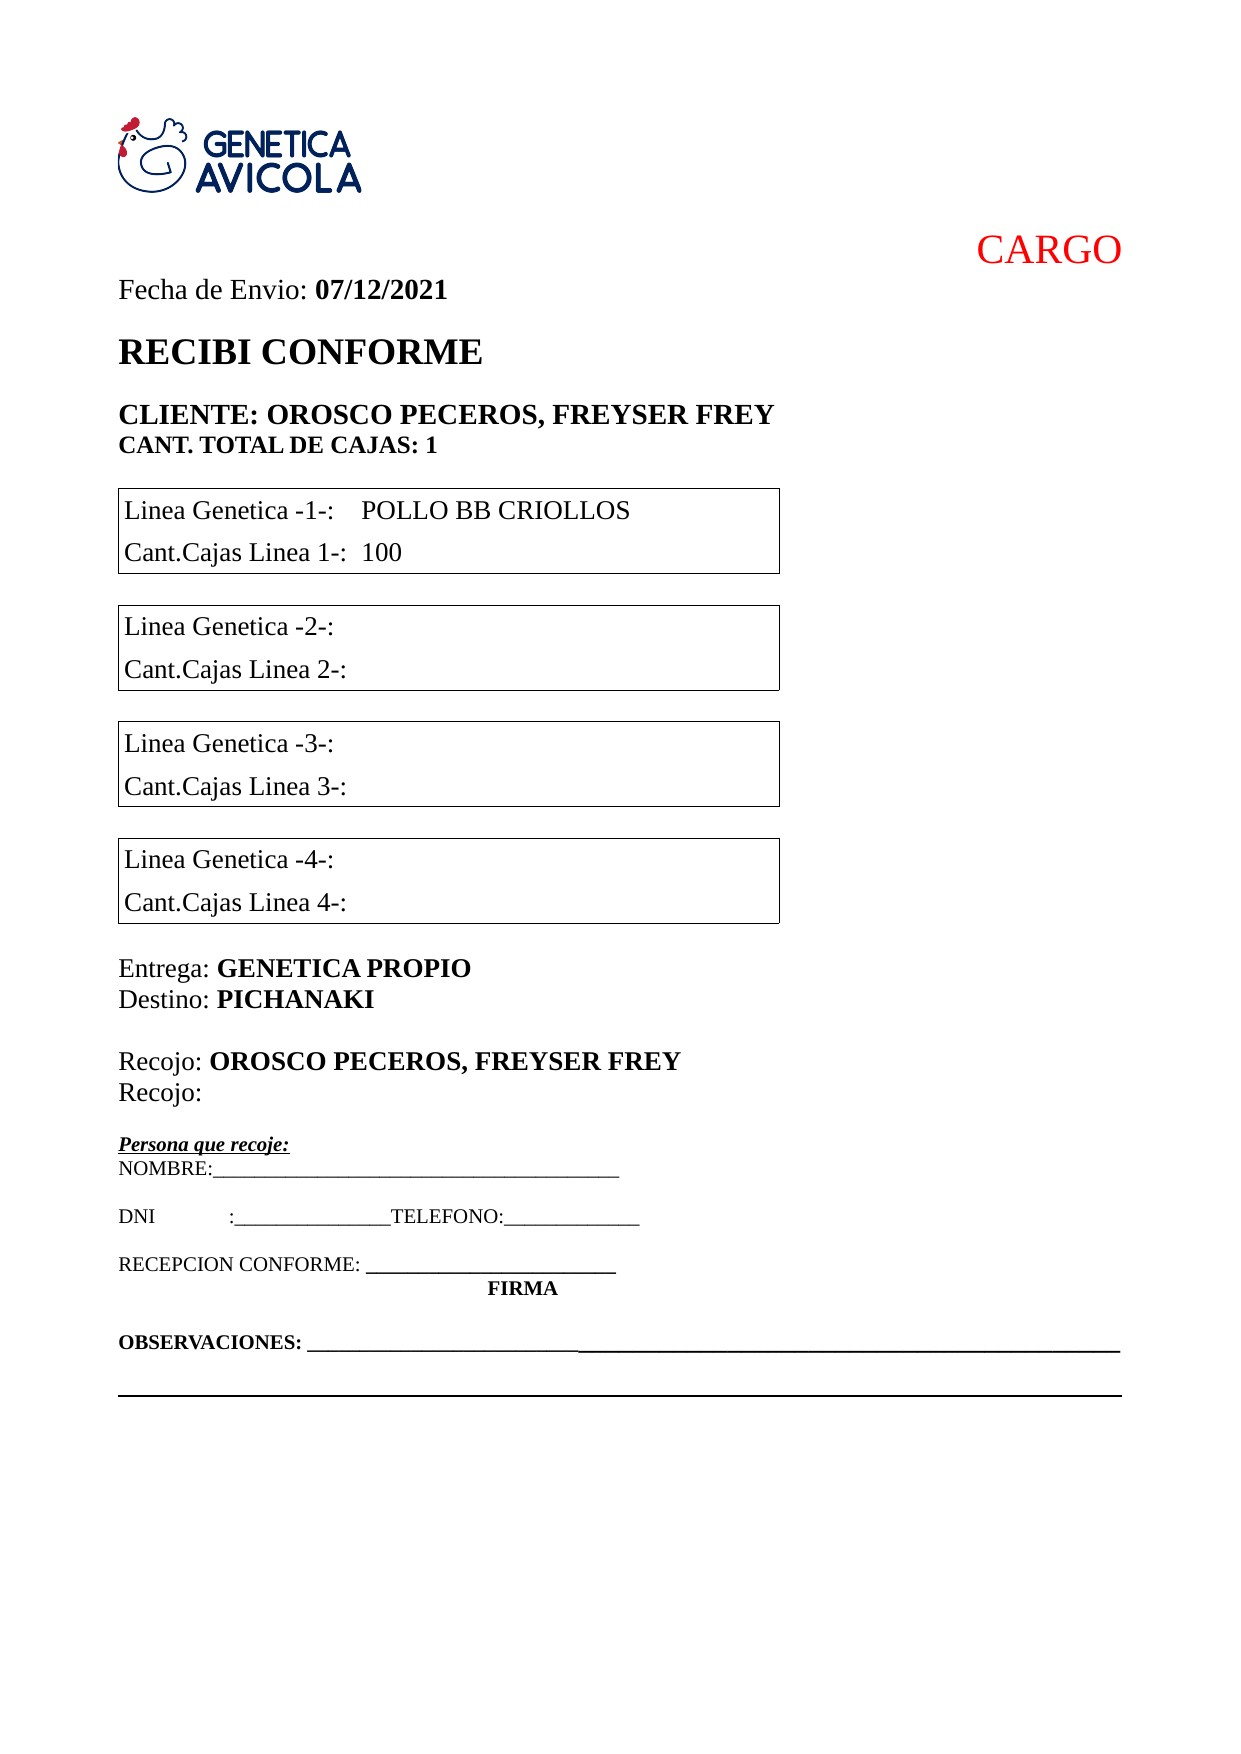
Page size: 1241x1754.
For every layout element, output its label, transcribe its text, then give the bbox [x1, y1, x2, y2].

table_cell Linea Genetica -3-: [119, 722, 356, 764]
table_cell 100 [356, 531, 779, 573]
table_cell [356, 764, 779, 806]
text Fecha de Envio: 07/12/2021 [118, 272, 1122, 306]
text RECEPCION CONFORME: ________________________ [118, 1252, 1122, 1276]
table_header Linea Genetica -1-: [119, 489, 356, 531]
text CANT. TOTAL DE CAJAS: 1 [118, 431, 1122, 459]
text CARGO [118, 224, 1122, 272]
table_cell Linea Genetica -2-: [119, 606, 356, 647]
text CLIENTE: OROSCO PECEROS, FREYSER FREY [118, 397, 1122, 431]
table_cell [356, 647, 779, 690]
table_cell [356, 839, 779, 880]
table_cell Cant.Cajas Linea 4-: [119, 880, 356, 923]
text RECIBI CONFORME [118, 330, 1122, 373]
text FIRMA [118, 1276, 1122, 1300]
table_cell [356, 606, 779, 647]
table_cell [356, 691, 779, 721]
table_cell Cant.Cajas Linea 3-: [119, 764, 356, 806]
table_cell [356, 574, 779, 604]
table_cell Cant.Cajas Linea 1-: [119, 531, 356, 573]
text NOMBRE:_______________________________________ [118, 1156, 1122, 1180]
text Recojo: OROSCO PECEROS, FREYSER FREY [118, 1045, 1122, 1076]
text OBSERVACIONES: __________________________________________________________________ [118, 1324, 1122, 1355]
table_cell [118, 807, 356, 838]
table_cell [118, 574, 356, 604]
text Recojo: [118, 1076, 1122, 1108]
table_cell Cant.Cajas Linea 2-: [119, 647, 356, 690]
table_cell [118, 691, 356, 721]
table_header POLLO BB CRIOLLOS [356, 489, 779, 531]
table_cell [356, 880, 779, 923]
text Destino: PICHANAKI [118, 983, 1122, 1014]
picture [117, 117, 362, 193]
table_cell [356, 807, 779, 838]
text DNI :_______________TELEFONO:_____________ [118, 1204, 1122, 1228]
text Persona que recoje: [118, 1132, 1122, 1156]
table_cell [356, 722, 779, 764]
table_cell Linea Genetica -4-: [119, 839, 356, 880]
text Entrega: GENETICA PROPIO [118, 952, 1122, 983]
